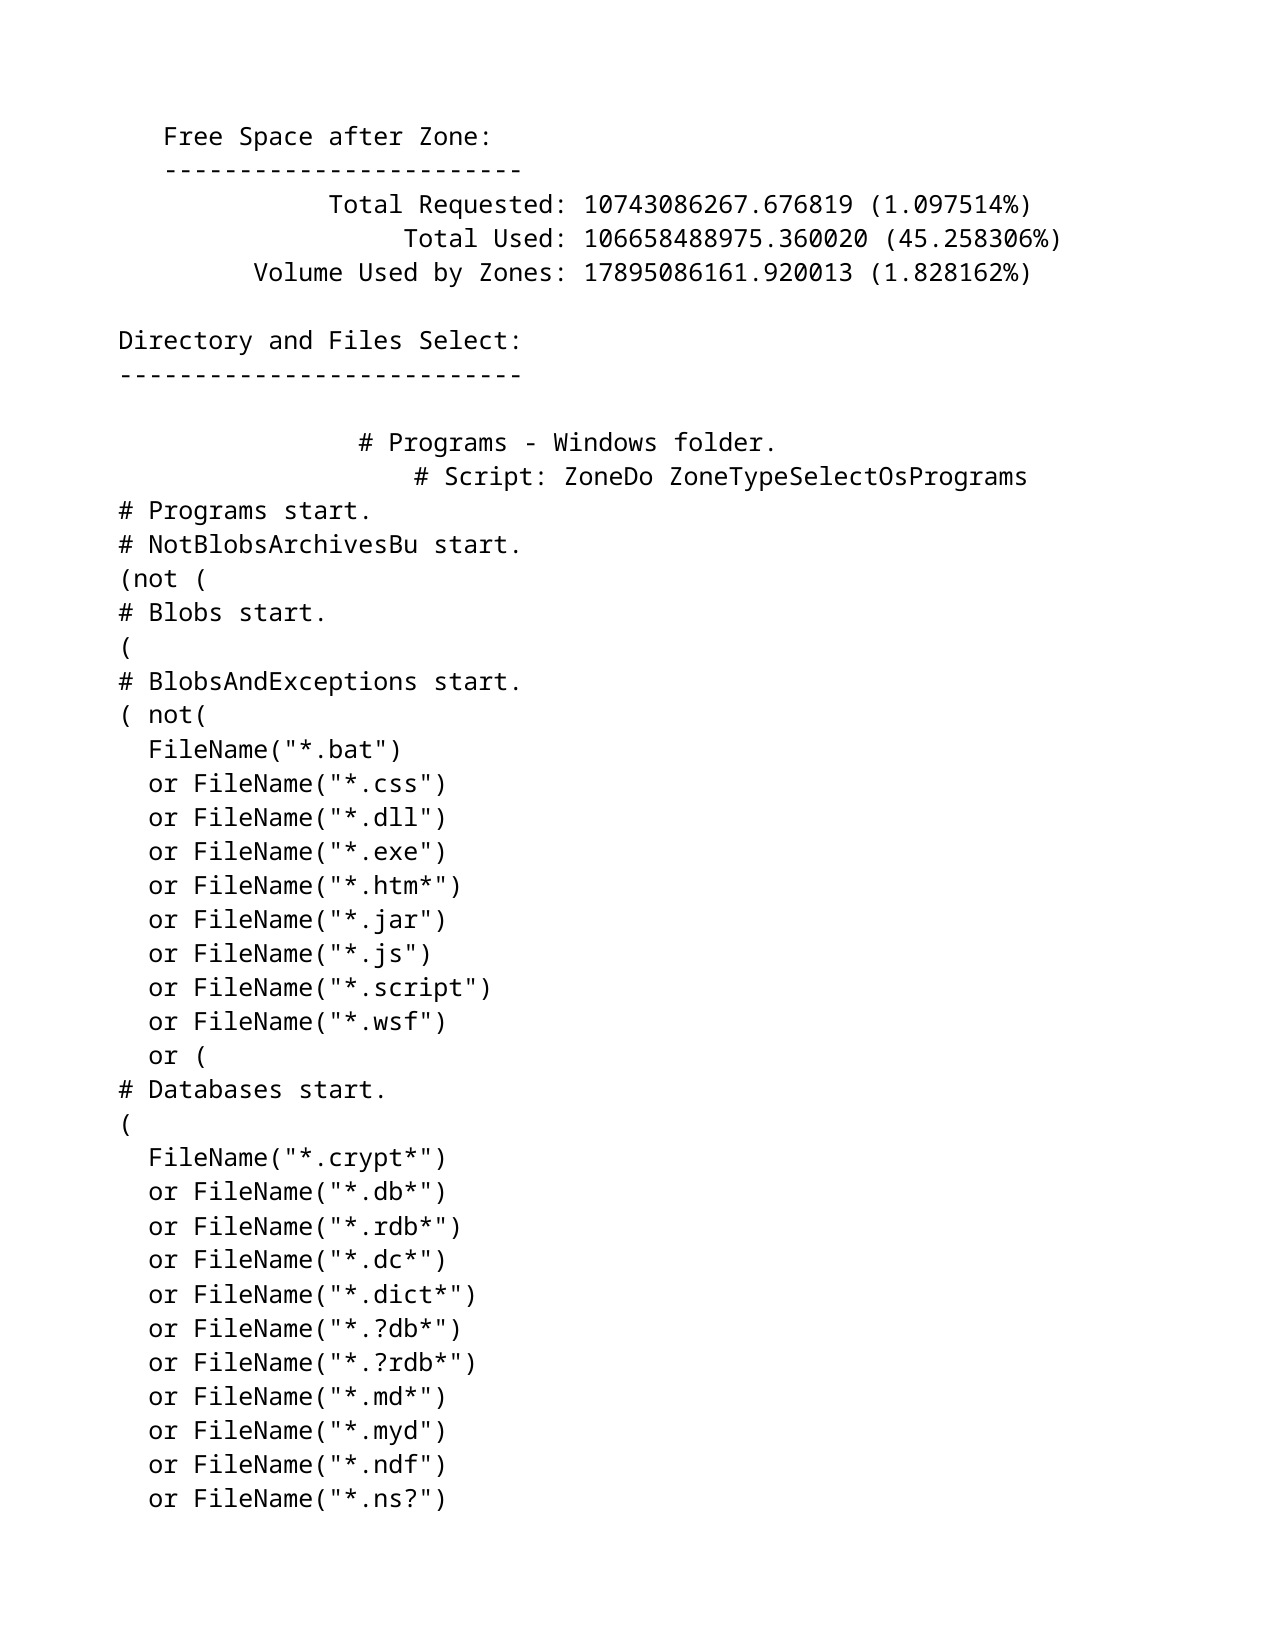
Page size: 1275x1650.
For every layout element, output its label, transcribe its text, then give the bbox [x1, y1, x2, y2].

text # Databases start. [118, 1072, 1157, 1106]
text Volume Used by Zones: 17895086161.920013 (1.828162%) [118, 254, 1157, 288]
text or FileName("*.dll") [118, 799, 1157, 833]
text or FileName("*.myd") [118, 1412, 1157, 1447]
text ( [118, 1106, 1157, 1140]
text ------------------------ [118, 152, 1157, 186]
text or FileName("*.htm*") [118, 867, 1157, 902]
text ( not( [118, 697, 1157, 731]
text ( [118, 629, 1157, 663]
text # Script: ZoneDo ZoneTypeSelectOsPrograms [118, 459, 1157, 493]
text or FileName("*.dict*") [118, 1276, 1157, 1310]
text or FileName("*.css") [118, 765, 1157, 799]
text FileName("*.crypt*") [118, 1140, 1157, 1174]
text --------------------------- [118, 357, 1157, 391]
text or FileName("*.ns?") [118, 1481, 1157, 1515]
text # Programs start. [118, 493, 1157, 527]
text # Programs - Windows folder. [118, 425, 1157, 459]
text or FileName("*.js") [118, 936, 1157, 970]
text or FileName("*.jar") [118, 902, 1157, 936]
text or FileName("*.db*") [118, 1174, 1157, 1208]
text Free Space after Zone: [118, 118, 1157, 152]
text or FileName("*.script") [118, 970, 1157, 1004]
text # Blobs start. [118, 595, 1157, 629]
text or FileName("*.dc*") [118, 1242, 1157, 1276]
text or FileName("*.rdb*") [118, 1208, 1157, 1242]
text # NotBlobsArchivesBu start. [118, 527, 1157, 561]
text or FileName("*.exe") [118, 833, 1157, 867]
text (not ( [118, 561, 1157, 595]
text or FileName("*.?db*") [118, 1310, 1157, 1344]
text or FileName("*.md*") [118, 1378, 1157, 1412]
text Directory and Files Select: [118, 322, 1157, 357]
text FileName("*.bat") [118, 731, 1157, 765]
text or FileName("*.wsf") [118, 1004, 1157, 1038]
text or FileName("*.ndf") [118, 1447, 1157, 1481]
text or ( [118, 1038, 1157, 1072]
text Total Requested: 10743086267.676819 (1.097514%) [118, 186, 1157, 220]
text Total Used: 106658488975.360020 (45.258306%) [118, 220, 1157, 254]
text or FileName("*.?rdb*") [118, 1344, 1157, 1378]
text # BlobsAndExceptions start. [118, 663, 1157, 697]
